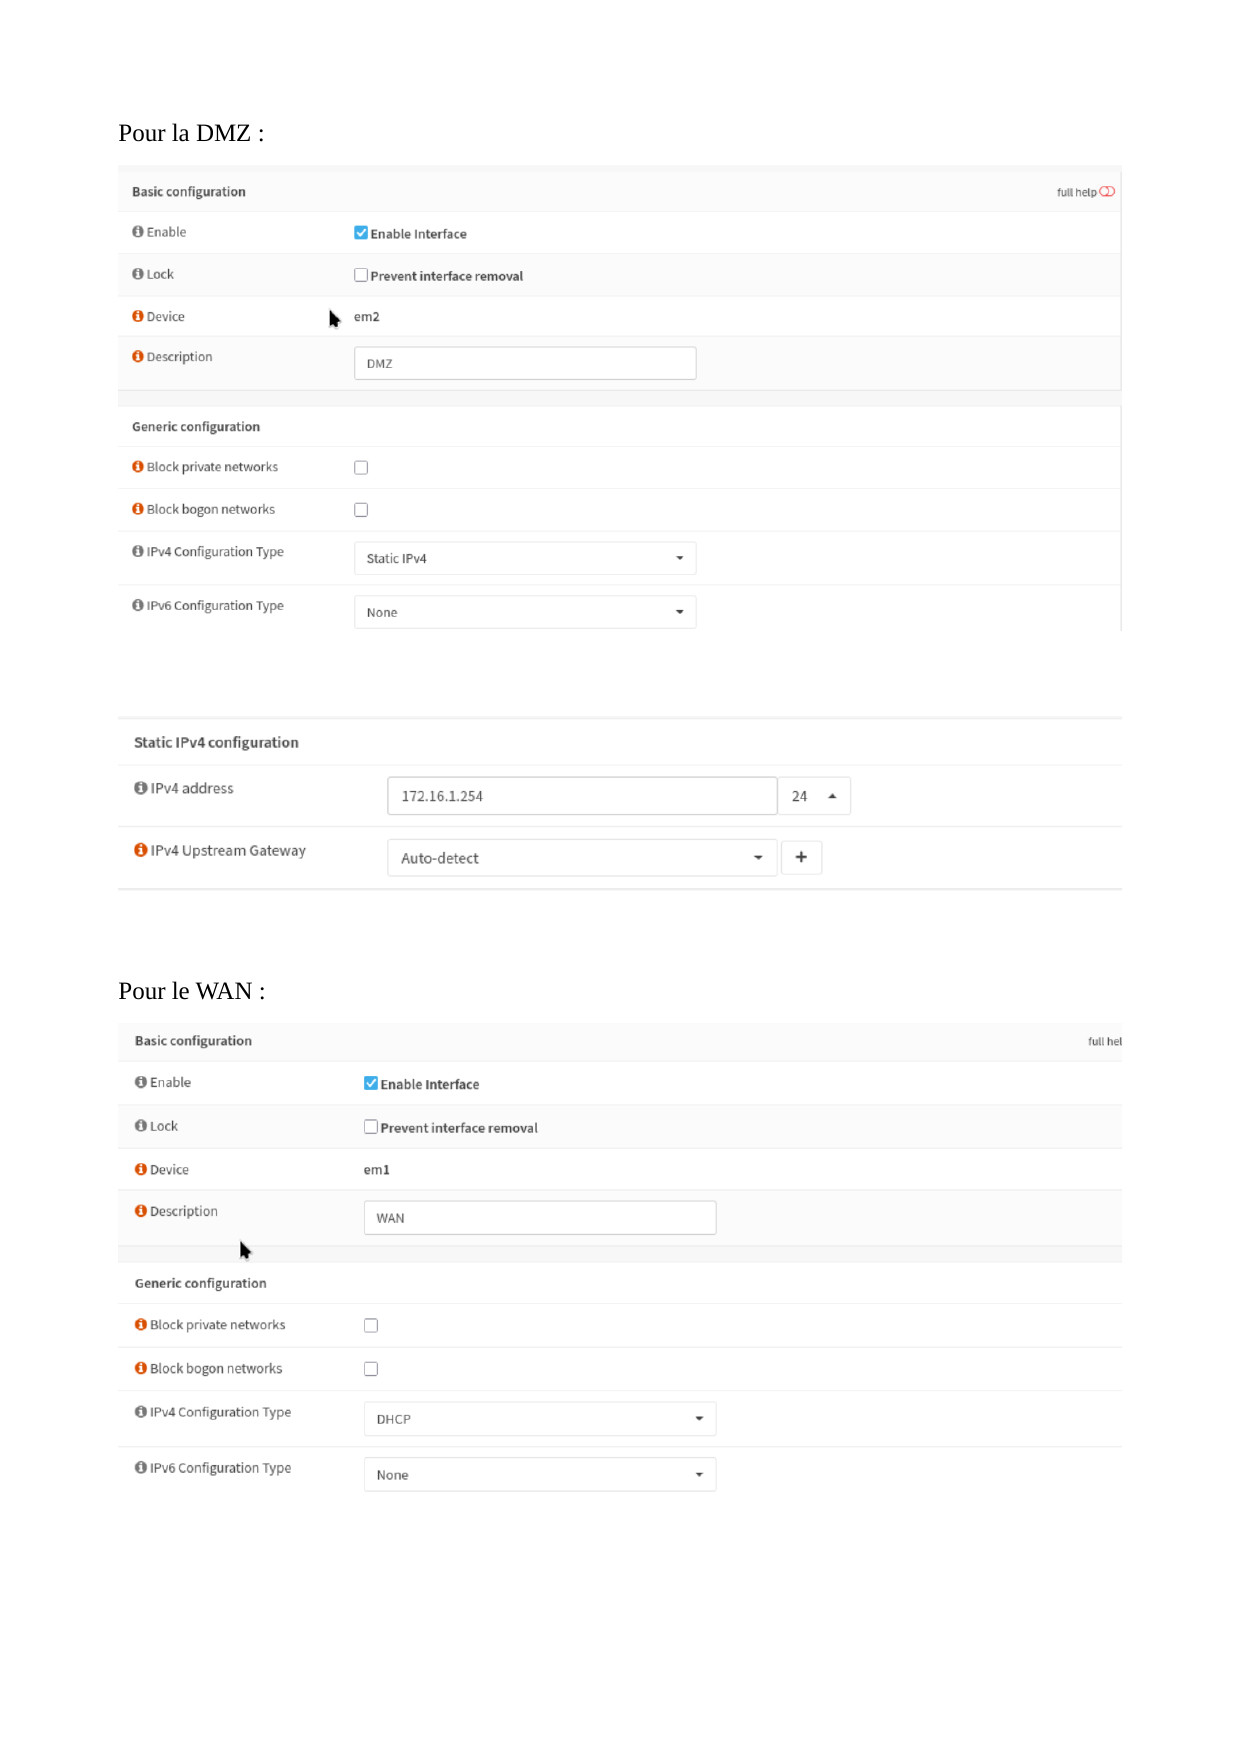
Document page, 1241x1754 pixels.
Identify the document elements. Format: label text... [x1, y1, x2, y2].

picture [118, 165, 1123, 631]
picture [118, 716, 1123, 891]
picture [118, 1023, 1123, 1498]
text Pour le WAN : [118, 976, 1122, 1004]
text Pour la DMZ : [118, 118, 1122, 147]
